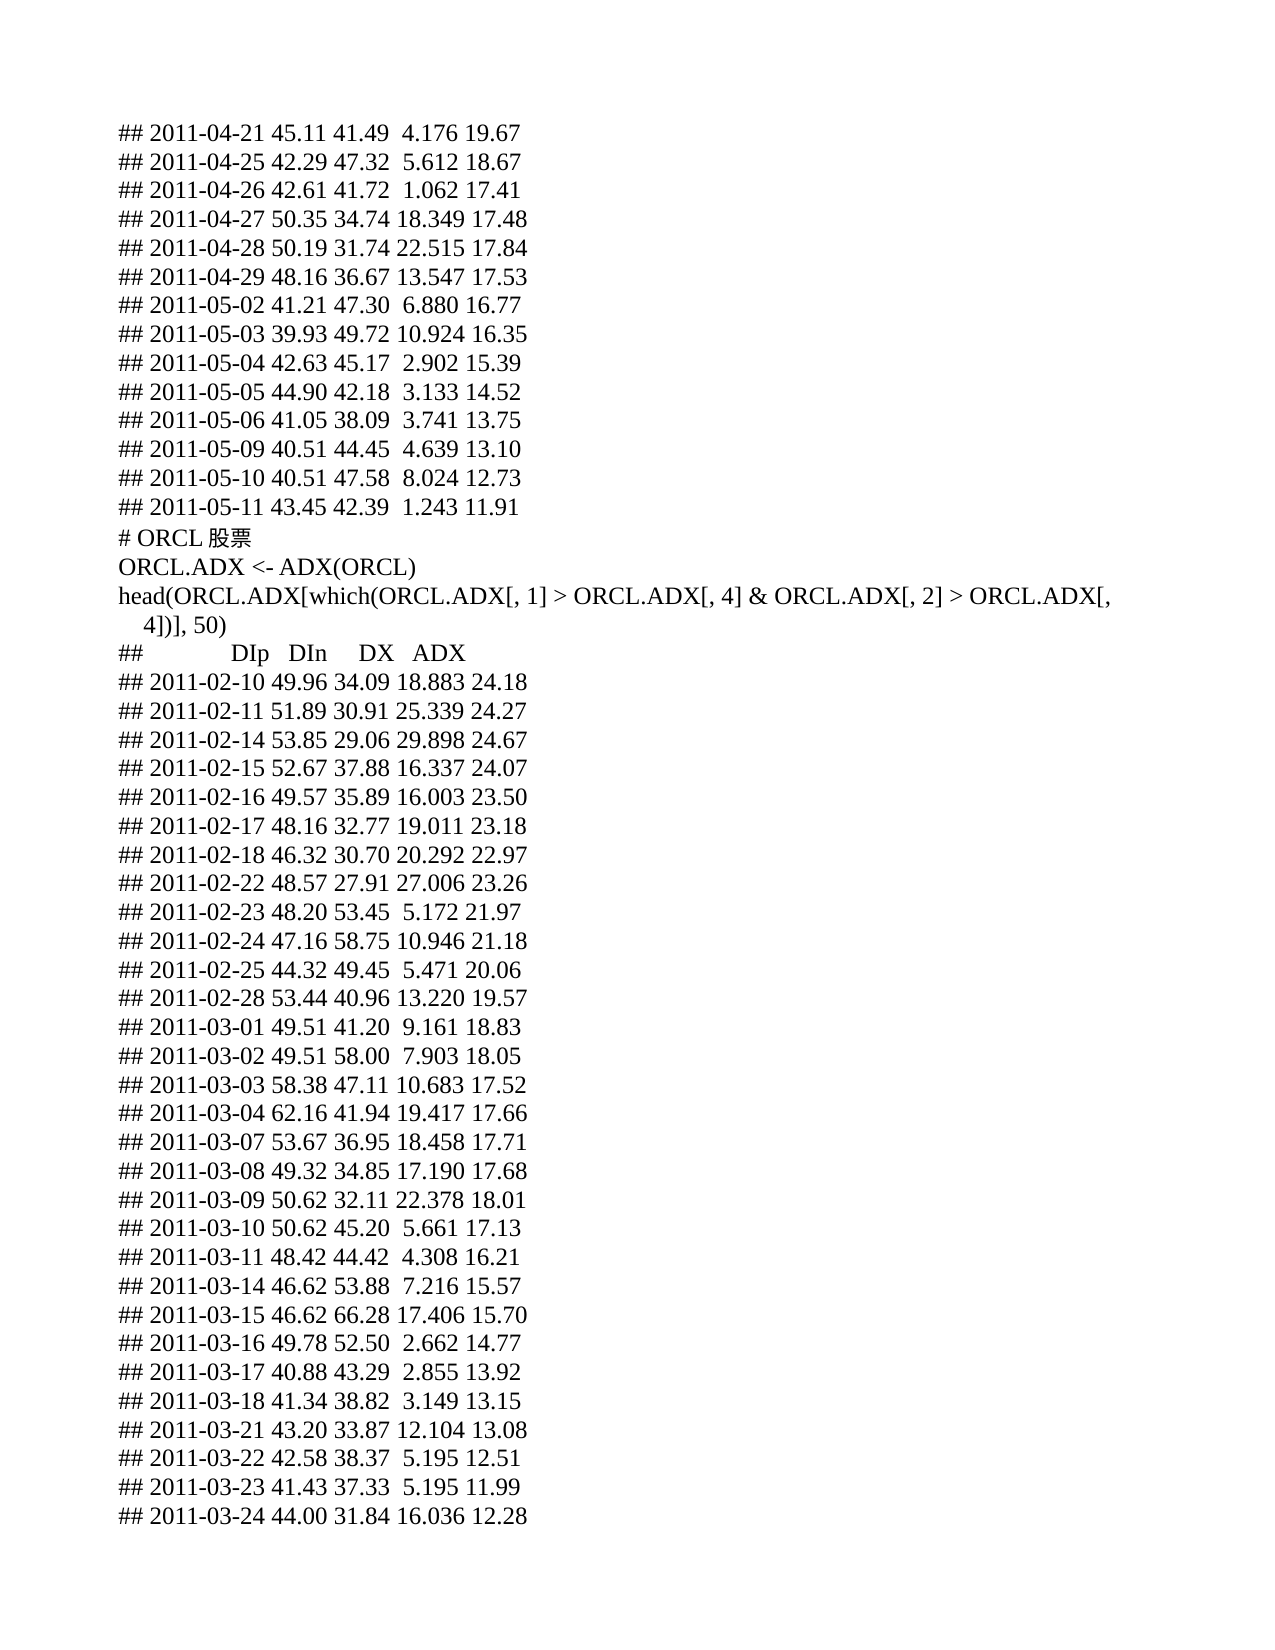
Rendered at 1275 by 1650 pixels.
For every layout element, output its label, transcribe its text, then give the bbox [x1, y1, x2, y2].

text ## 2011-05-09 40.51 44.45 4.639 13.10 [118, 434, 1157, 463]
text ## 2011-03-11 48.42 44.42 4.308 16.21 [118, 1242, 1157, 1271]
text ## 2011-05-05 44.90 42.18 3.133 14.52 [118, 377, 1157, 406]
text ## 2011-02-25 44.32 49.45 5.471 20.06 [118, 955, 1157, 983]
text # ORCL股票 [118, 521, 1157, 552]
text ## 2011-03-10 50.62 45.20 5.661 17.13 [118, 1213, 1157, 1242]
text ## 2011-02-22 48.57 27.91 27.006 23.26 [118, 868, 1157, 897]
text ## 2011-03-04 62.16 41.94 19.417 17.66 [118, 1098, 1157, 1127]
text ## 2011-04-29 48.16 36.67 13.547 17.53 [118, 262, 1157, 291]
text ## 2011-04-28 50.19 31.74 22.515 17.84 [118, 233, 1157, 262]
text ## 2011-03-03 58.38 47.11 10.683 17.52 [118, 1070, 1157, 1098]
text ## 2011-02-23 48.20 53.45 5.172 21.97 [118, 897, 1157, 926]
text ## 2011-03-09 50.62 32.11 22.378 18.01 [118, 1185, 1157, 1213]
text ## 2011-02-18 46.32 30.70 20.292 22.97 [118, 840, 1157, 868]
text ## 2011-05-03 39.93 49.72 10.924 16.35 [118, 319, 1157, 348]
text ## 2011-05-10 40.51 47.58 8.024 12.73 [118, 463, 1157, 492]
text ## 2011-05-11 43.45 42.39 1.243 11.91 [118, 492, 1157, 521]
text ## 2011-02-17 48.16 32.77 19.011 23.18 [118, 811, 1157, 840]
text ## 2011-02-10 49.96 34.09 18.883 24.18 [118, 667, 1157, 696]
text ## 2011-03-18 41.34 38.82 3.149 13.15 [118, 1386, 1157, 1415]
text ORCL.ADX <- ADX(ORCL) [118, 552, 1157, 581]
text ## 2011-03-15 46.62 66.28 17.406 15.70 [118, 1300, 1157, 1328]
text ## 2011-03-02 49.51 58.00 7.903 18.05 [118, 1041, 1157, 1070]
text ## 2011-04-21 45.11 41.49 4.176 19.67 [118, 118, 1157, 147]
text ## 2011-04-26 42.61 41.72 1.062 17.41 [118, 176, 1157, 204]
text ## 2011-04-27 50.35 34.74 18.349 17.48 [118, 204, 1157, 233]
text ## DIp DIn DX ADX [118, 638, 1157, 667]
text head(ORCL.ADX[which(ORCL.ADX[, 1] > ORCL.ADX[, 4] & ORCL.ADX[, 2] > ORCL.ADX[, [118, 581, 1157, 610]
text ## 2011-03-23 41.43 37.33 5.195 11.99 [118, 1472, 1157, 1501]
text ## 2011-02-24 47.16 58.75 10.946 21.18 [118, 926, 1157, 955]
text ## 2011-02-14 53.85 29.06 29.898 24.67 [118, 725, 1157, 753]
text ## 2011-03-07 53.67 36.95 18.458 17.71 [118, 1127, 1157, 1156]
text ## 2011-03-22 42.58 38.37 5.195 12.51 [118, 1443, 1157, 1472]
text ## 2011-02-28 53.44 40.96 13.220 19.57 [118, 983, 1157, 1012]
text ## 2011-05-06 41.05 38.09 3.741 13.75 [118, 406, 1157, 434]
text ## 2011-02-15 52.67 37.88 16.337 24.07 [118, 753, 1157, 782]
text ## 2011-03-16 49.78 52.50 2.662 14.77 [118, 1328, 1157, 1357]
text ## 2011-03-08 49.32 34.85 17.190 17.68 [118, 1156, 1157, 1185]
text ## 2011-03-17 40.88 43.29 2.855 13.92 [118, 1357, 1157, 1386]
text ## 2011-03-21 43.20 33.87 12.104 13.08 [118, 1415, 1157, 1443]
text 4])], 50) [118, 610, 1157, 638]
text ## 2011-03-24 44.00 31.84 16.036 12.28 [118, 1501, 1157, 1530]
text ## 2011-02-11 51.89 30.91 25.339 24.27 [118, 696, 1157, 725]
text ## 2011-03-14 46.62 53.88 7.216 15.57 [118, 1271, 1157, 1300]
text ## 2011-02-16 49.57 35.89 16.003 23.50 [118, 782, 1157, 811]
text ## 2011-04-25 42.29 47.32 5.612 18.67 [118, 147, 1157, 176]
text ## 2011-05-04 42.63 45.17 2.902 15.39 [118, 348, 1157, 377]
text ## 2011-05-02 41.21 47.30 6.880 16.77 [118, 291, 1157, 319]
text ## 2011-03-01 49.51 41.20 9.161 18.83 [118, 1012, 1157, 1041]
